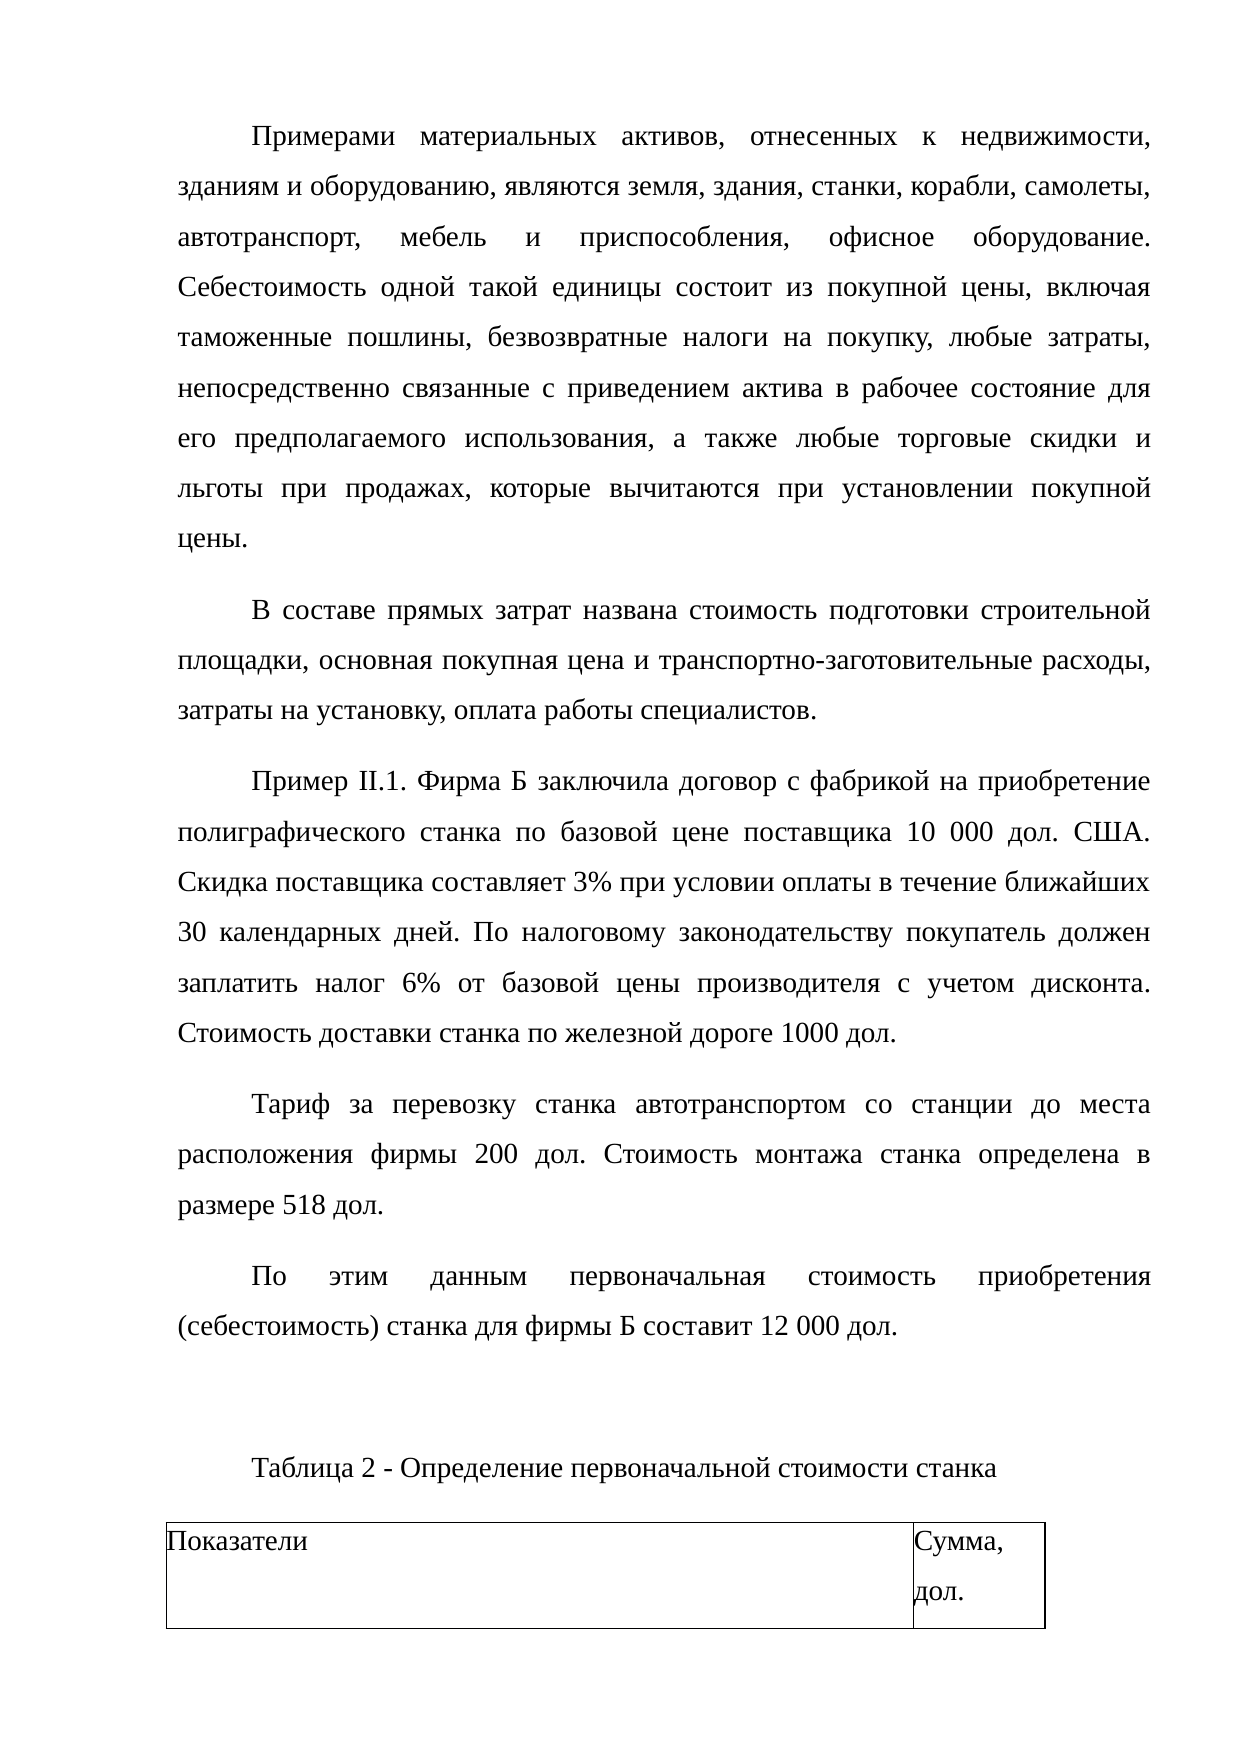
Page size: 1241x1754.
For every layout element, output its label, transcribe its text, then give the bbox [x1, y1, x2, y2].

text Пример II.1. Фирма Б заключила договор с фабрикой на приобретение полиграфического станка по базовой цене поставщика 10 000 дол. США. Скидка поставщика составляет 3% при условии оплаты в течение ближайших 30 календарных дней. По налоговому законодательству покупатель должен заплатить налог 6% от базовой цены производителя с учетом дисконта. Стоимость доставки станка по железной дороге 1000 дол. [177, 763, 1152, 1049]
table_header Сумма, дол. [914, 1607, 1044, 1627]
text В составе прямых затрат названа стоимость подготовки строительной площадки, основная покупная цена и транспортно-заготовительные расходы, затраты на установку, оплата работы специалистов. [177, 592, 1152, 726]
text Тариф за перевозку станка автотранспортом со станции до места расположения фирмы 200 дол. Стоимость монтажа станка определена в размере 518 дол. [177, 1086, 1152, 1220]
text По этим данным первоначальная стоимость приобретения (себестоимость) станка для фирмы Б составит 12 000 дол. [177, 1258, 1152, 1342]
text Таблица 2 - Определение первоначальной стоимости станка [177, 1451, 1152, 1484]
table_header Показатели [167, 1556, 913, 1627]
text Примерами материальных активов, отнесенных к недвижимости, зданиям и оборудованию, являются земля, здания, станки, корабли, самолеты, автотранспорт, мебель и приспособления, офисное оборудование. Себестоимость одной такой единицы состоит из покупной цены, включая таможенные пошлины, безвозвратные налоги на покупку, любые затраты, непосредственно связанные с приведением актива в рабочее состояние для его предполагаемого использования, а также любые торговые скидки и льготы при продажах, которые вычитаются при установлении покупной цены. [177, 118, 1152, 554]
